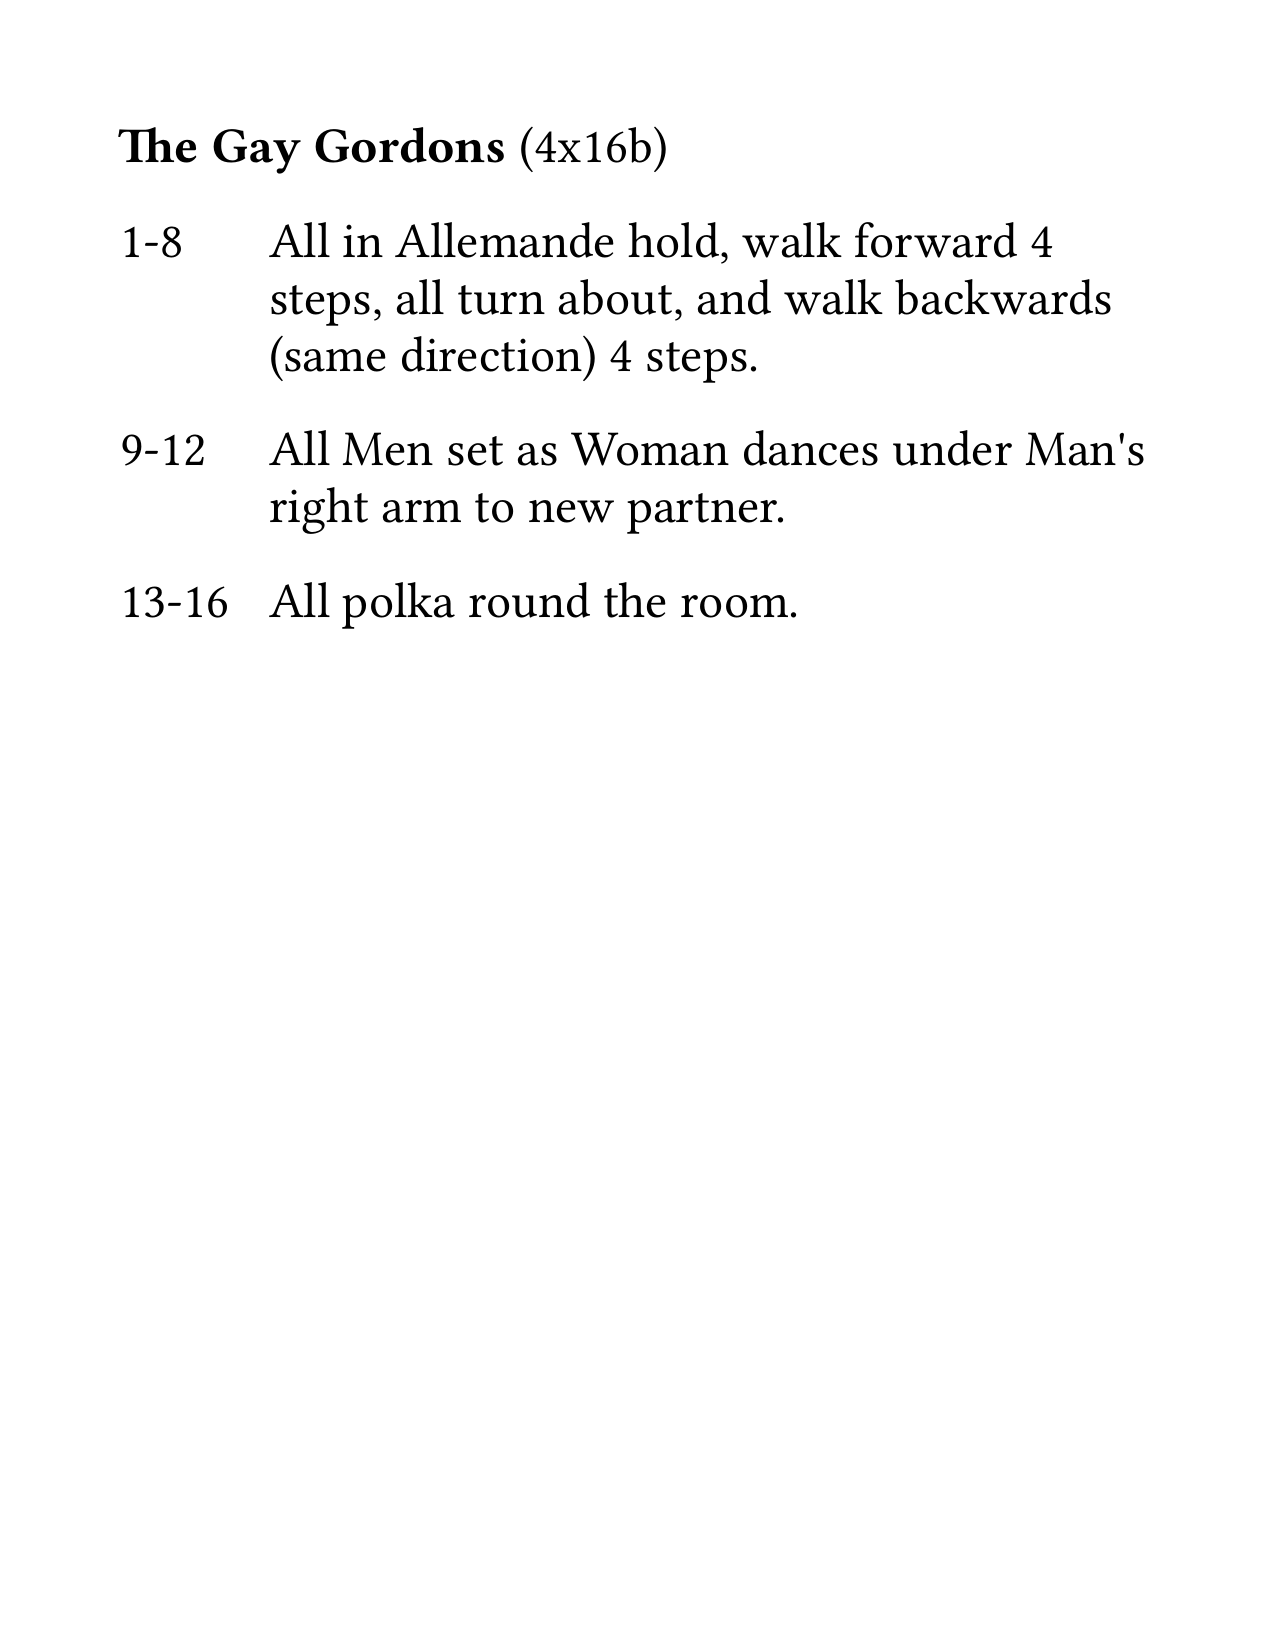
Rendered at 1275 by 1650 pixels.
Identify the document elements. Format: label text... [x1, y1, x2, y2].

text The Gay Gordons (4x16b) [118, 118, 1157, 175]
text 13-16 All polka round the room. [120, 572, 1157, 629]
text 1-8 All in Allemande hold, walk forward 4 steps, all turn about, and walk backwards (same direction) 4 steps. [120, 213, 1157, 383]
text 9-12 All Men set as Woman dances under Man's right arm to new partner. [120, 421, 1157, 535]
